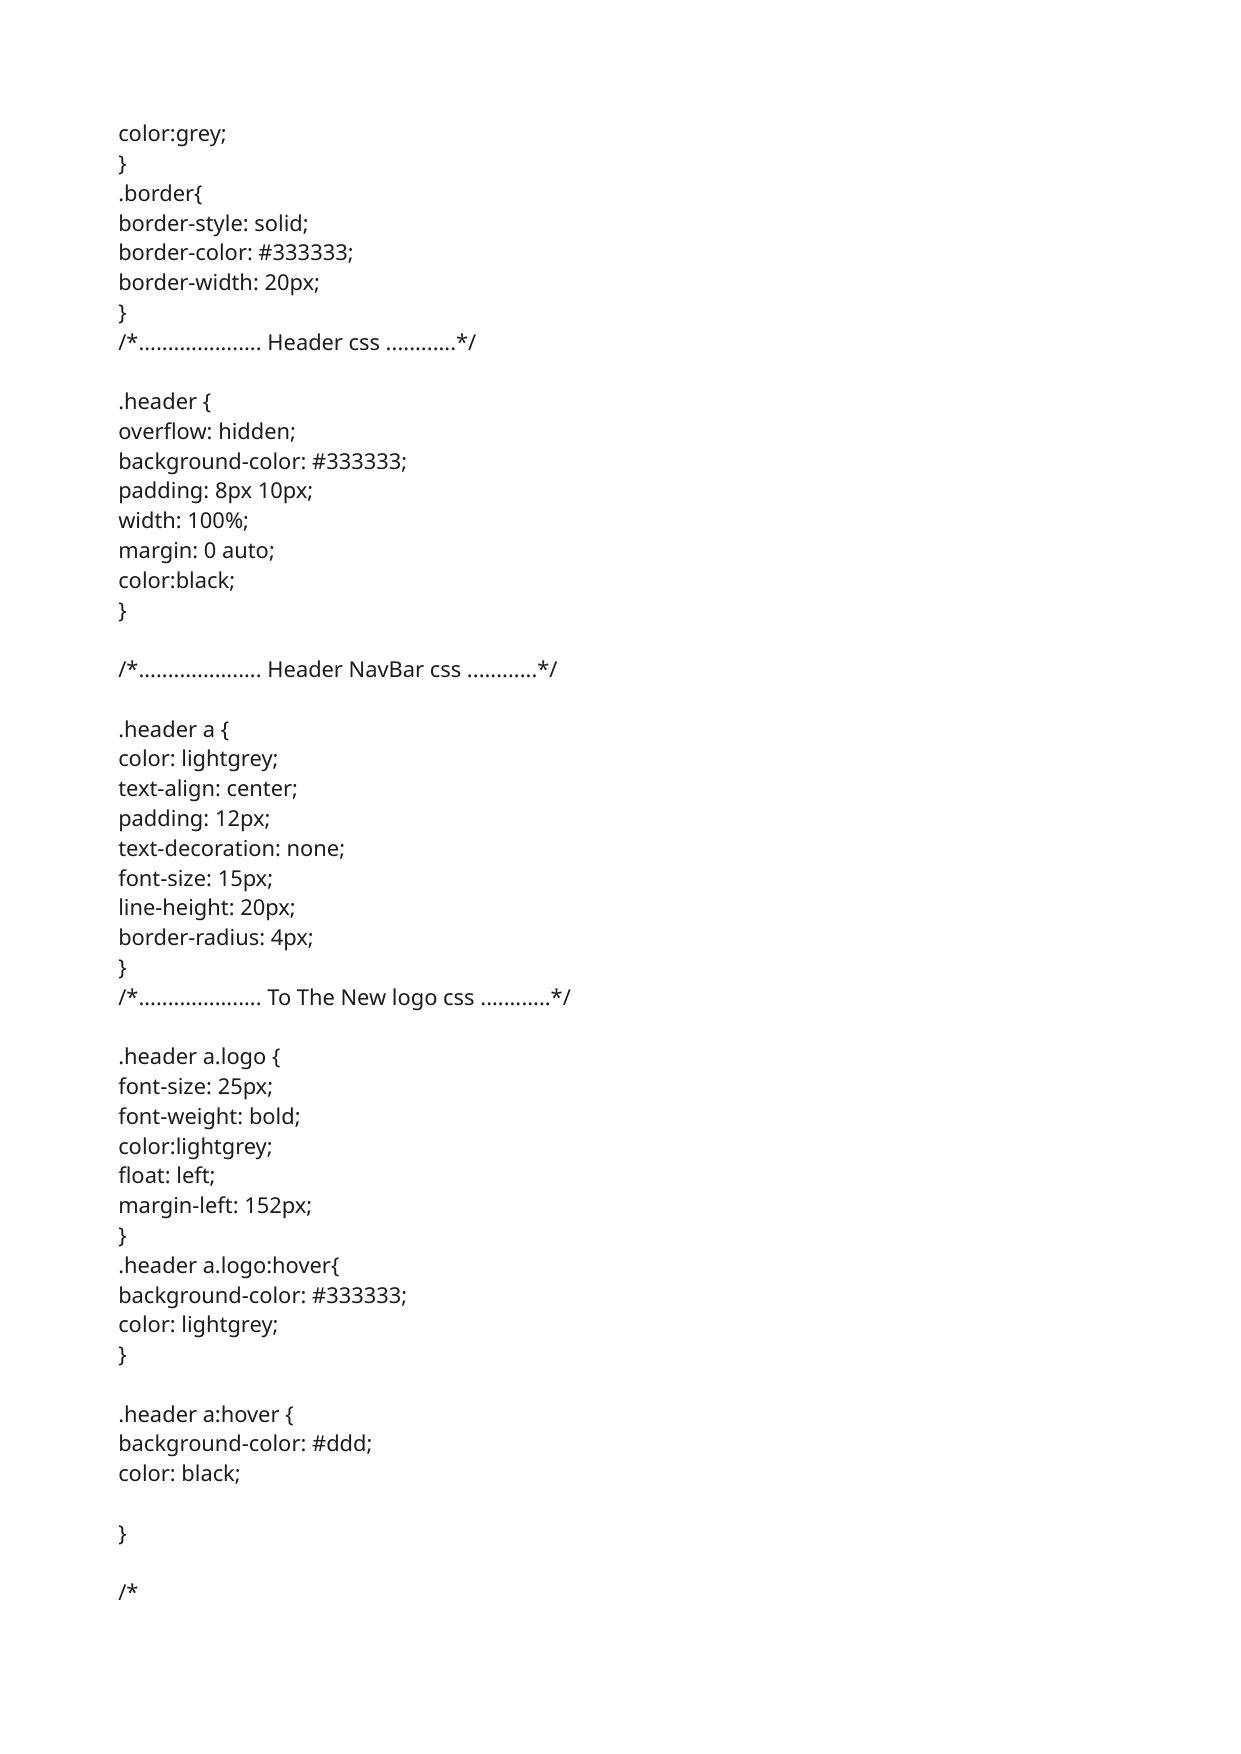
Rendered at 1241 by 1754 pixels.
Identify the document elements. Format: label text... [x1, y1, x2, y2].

text border-color: #333333; [118, 237, 1122, 267]
text } [118, 1518, 1122, 1547]
text } [118, 952, 1122, 982]
text color:black; [118, 565, 1122, 595]
text margin: 0 auto; [118, 535, 1122, 565]
text text-decoration: none; [118, 833, 1122, 863]
text } [118, 1339, 1122, 1369]
text width: 100%; [118, 505, 1122, 535]
text .header a.logo:hover{ [118, 1250, 1122, 1279]
text } [118, 297, 1122, 327]
text /*..................... Header NavBar css ............*/ [118, 654, 1122, 684]
text color: black; [118, 1458, 1122, 1488]
text float: left; [118, 1160, 1122, 1190]
text padding: 8px 10px; [118, 476, 1122, 505]
text line-height: 20px; [118, 892, 1122, 922]
text color:grey; [118, 118, 1122, 148]
text /* [118, 1577, 1122, 1607]
text } [118, 595, 1122, 624]
text overflow: hidden; [118, 416, 1122, 446]
text } [118, 1220, 1122, 1250]
text background-color: #333333; [118, 446, 1122, 476]
text } [118, 148, 1122, 178]
text border-style: solid; [118, 207, 1122, 237]
text border-width: 20px; [118, 267, 1122, 297]
text margin-left: 152px; [118, 1190, 1122, 1220]
text .border{ [118, 178, 1122, 207]
text font-size: 15px; [118, 863, 1122, 892]
text color:lightgrey; [118, 1131, 1122, 1160]
text color: lightgrey; [118, 1309, 1122, 1339]
text text-align: center; [118, 773, 1122, 803]
text border-radius: 4px; [118, 922, 1122, 952]
text .header a { [118, 714, 1122, 743]
text font-weight: bold; [118, 1101, 1122, 1131]
text /*..................... To The New logo css ............*/ [118, 982, 1122, 1012]
text background-color: #ddd; [118, 1428, 1122, 1458]
text background-color: #333333; [118, 1279, 1122, 1309]
text .header a:hover { [118, 1399, 1122, 1428]
text padding: 12px; [118, 803, 1122, 833]
text color: lightgrey; [118, 743, 1122, 773]
text /*..................... Header css ............*/ [118, 327, 1122, 356]
text .header a.logo { [118, 1041, 1122, 1071]
text .header { [118, 386, 1122, 416]
text font-size: 25px; [118, 1071, 1122, 1101]
